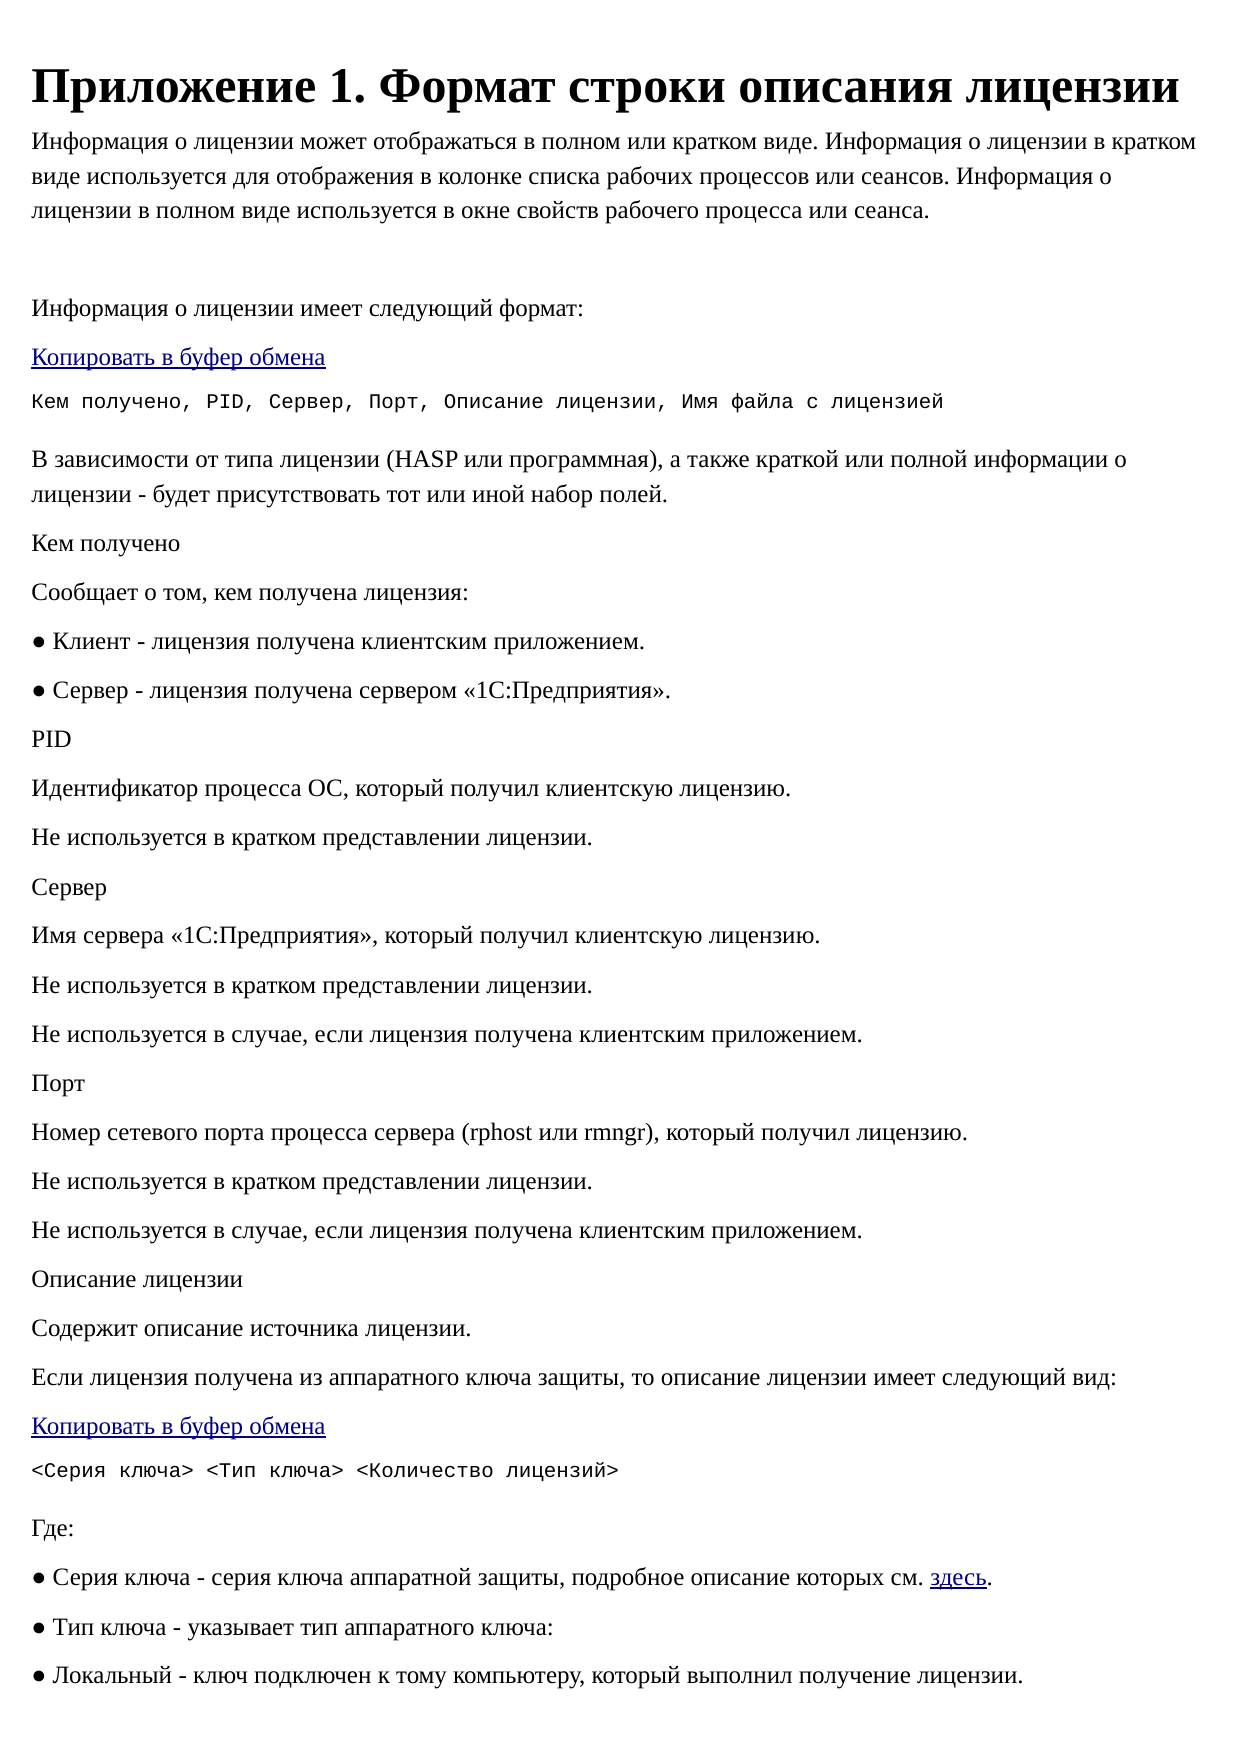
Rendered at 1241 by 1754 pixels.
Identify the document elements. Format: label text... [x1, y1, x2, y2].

text Кем получено, PID, Сервер, Порт, Описание лицензии, Имя файла с лицензией [31, 391, 1212, 415]
text ● Серия ключа ‑ серия ключа аппаратной защиты, подробное описание которых см. здесь. [31, 1562, 1212, 1591]
text Если лицензия получена из аппаратного ключа защиты, то описание лицензии имеет следующий вид: [31, 1362, 1212, 1391]
text ● Сервер ‑ лицензия получена сервером «1С:Предприятия». [31, 675, 1212, 704]
text Не используется в случае, если лицензия получена клиентским приложением. [31, 1215, 1212, 1244]
text Не используется в кратком представлении лицензии. [31, 970, 1212, 998]
text Копировать в буфер обмена [31, 342, 1212, 371]
text Информация о лицензии может отображаться в полном или кратком виде. Информация о лицензии в кратком виде используется для отображения в колонке списка рабочих процессов или сеансов. Информация о лицензии в полном виде используется в окне свойств рабочего процесса или сеанса. [31, 126, 1212, 224]
text Кем получено [31, 528, 1212, 557]
text Копировать в буфер обмена [31, 1411, 1212, 1440]
text PID [31, 724, 1212, 753]
text Идентификатор процесса ОС, который получил клиентскую лицензию. [31, 773, 1212, 802]
text Имя сервера «1С:Предприятия», который получил клиентскую лицензию. [31, 921, 1212, 949]
subtitle Приложение 1. Формат строки описания лицензии [31, 56, 1212, 114]
text Где: [31, 1513, 1212, 1542]
text Не используется в случае, если лицензия получена клиентским приложением. [31, 1019, 1212, 1047]
text ● Тип ключа ‑ указывает тип аппаратного ключа: [31, 1612, 1212, 1640]
text ● Локальный ‑ ключ подключен к тому компьютеру, который выполнил получение лицензии. [31, 1661, 1212, 1689]
text В зависимости от типа лицензии (HASP или программная), а также краткой или полной информации о лицензии ‑ будет присутствовать тот или иной набор полей. [31, 444, 1212, 508]
text Номер сетевого порта процесса сервера (rphost или rmngr), который получил лицензию. [31, 1117, 1212, 1146]
text Сообщает о том, кем получена лицензия: [31, 577, 1212, 606]
text Сервер [31, 872, 1212, 900]
text ● Клиент ‑ лицензия получена клиентским приложением. [31, 626, 1212, 655]
text Не используется в кратком представлении лицензии. [31, 1166, 1212, 1195]
text Не используется в кратком представлении лицензии. [31, 822, 1212, 851]
text <Серия ключа> <Тип ключа> <Количество лицензий> [31, 1460, 1212, 1484]
text Порт [31, 1068, 1212, 1097]
text Информация о лицензии имеет следующий формат: [31, 293, 1212, 322]
text Описание лицензии [31, 1264, 1212, 1293]
text Содержит описание источника лицензии. [31, 1313, 1212, 1342]
